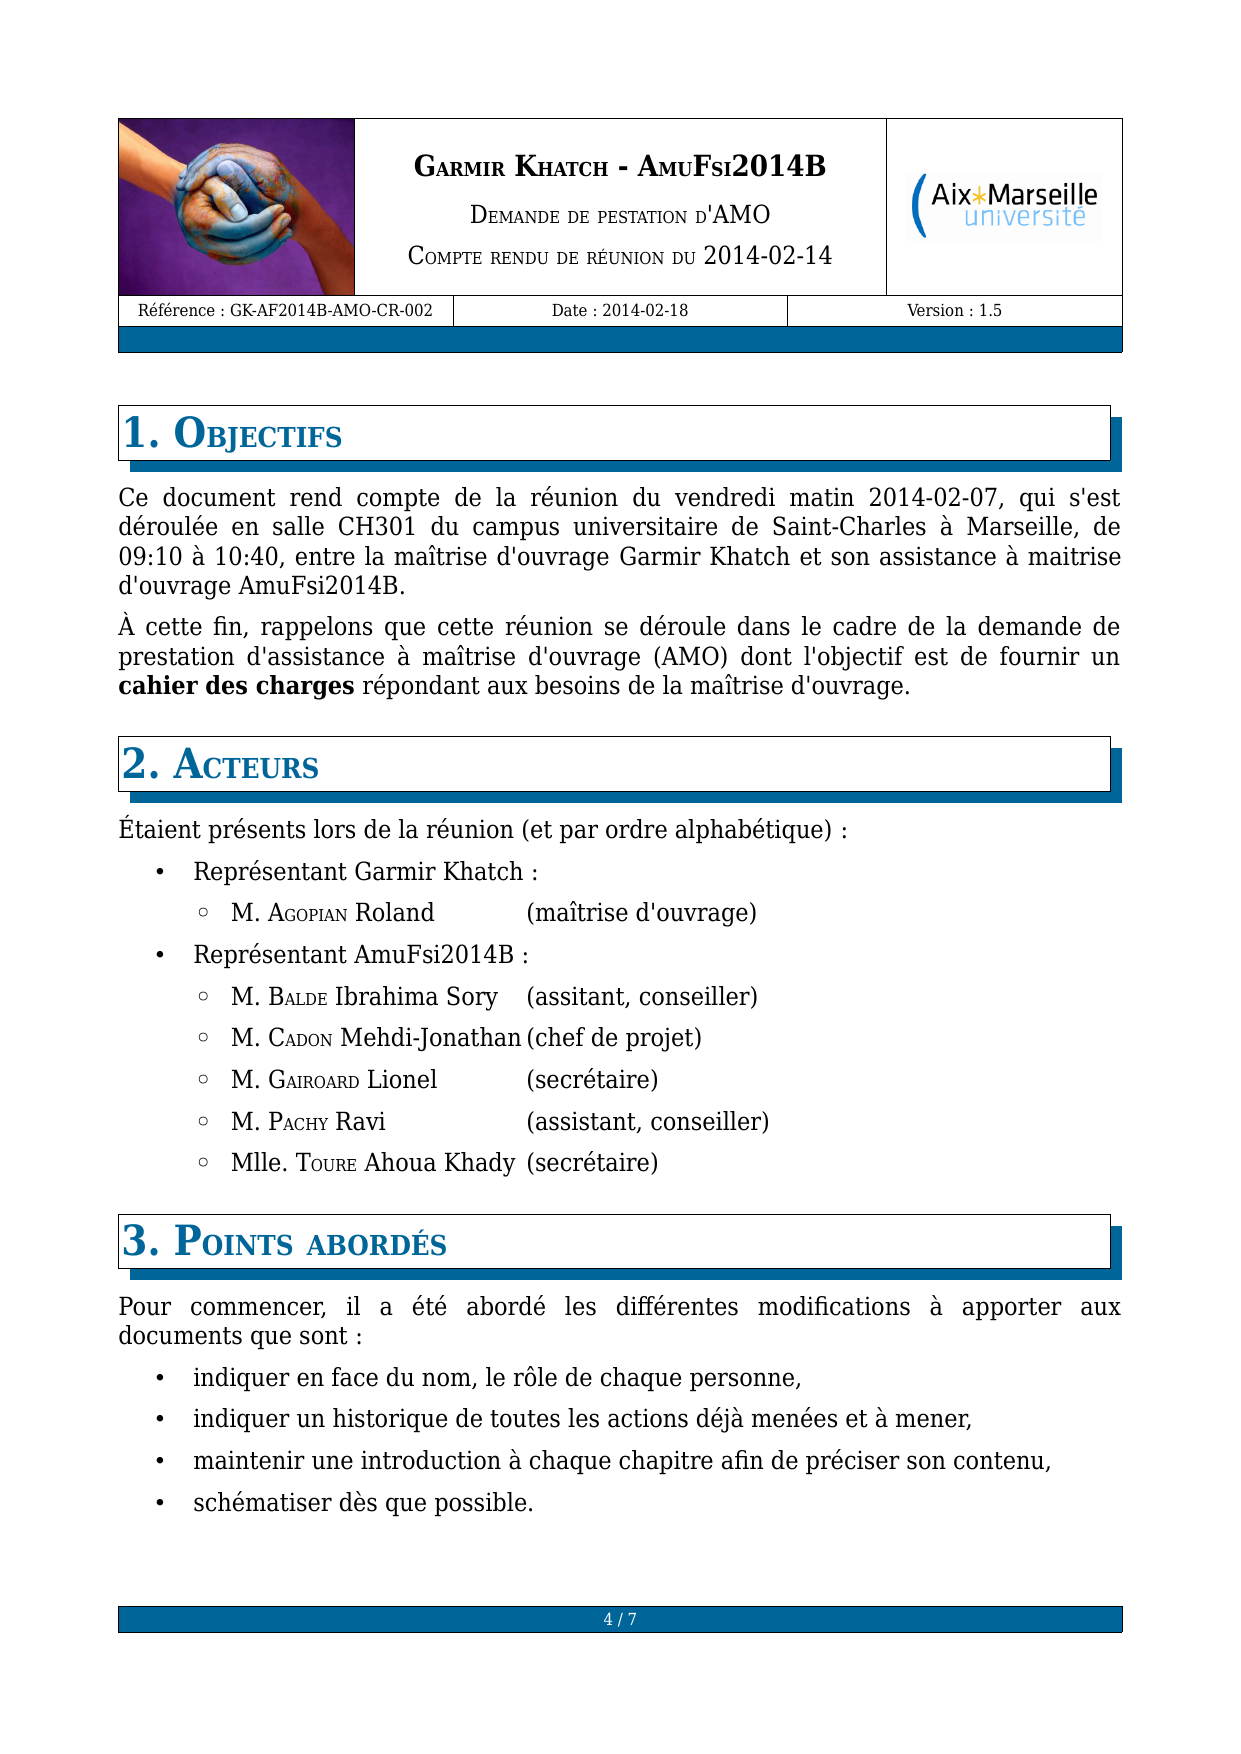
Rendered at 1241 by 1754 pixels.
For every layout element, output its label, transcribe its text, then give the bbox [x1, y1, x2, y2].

picture [119, 119, 354, 295]
list M. Balde Ibrahima Sory (assitant, conseiller) [193, 982, 1122, 1011]
list schématiser dès que possible. [156, 1488, 1122, 1517]
list Représentant AmuFsi2014B : [156, 940, 1122, 969]
subtitle Objectifs [119, 406, 1110, 460]
text Étaient présents lors de la réunion (et par ordre alphabétique) : [118, 815, 1122, 844]
list Mlle. Toure Ahoua Khady (secrétaire) [193, 1148, 1122, 1177]
list maintenir une introduction à chaque chapitre afin de préciser son contenu, [156, 1446, 1122, 1476]
list M. Cadon Mehdi-Jonathan (chef de projet) [193, 1023, 1122, 1052]
list M. Pachy Ravi (assistant, conseiller) [193, 1107, 1122, 1136]
text Pour commencer, il a été abordé les différentes modifications à apporter aux documents que sont : [118, 1292, 1122, 1351]
subtitle Points abordés [119, 1215, 1110, 1268]
text À cette fin, rappelons que cette réunion se déroule dans le cadre de la demande de prestation d'assistance à maîtrise d'ouvrage (AMO) dont l'objectif est de fournir un cahier des charges répondant aux besoins de la maîtrise d'ouvrage. [118, 613, 1122, 700]
picture [887, 126, 1122, 288]
list M. Agopian Roland (maîtrise d'ouvrage) [193, 898, 1122, 927]
list Représentant Garmir Khatch : [156, 857, 1122, 886]
subtitle Acteurs [119, 737, 1110, 791]
list indiquer un historique de toutes les actions déjà menées et à mener, [156, 1405, 1122, 1434]
list M. Gairoard Lionel (secrétaire) [193, 1065, 1122, 1094]
list indiquer en face du nom, le rôle de chaque personne, [156, 1363, 1122, 1392]
text Ce document rend compte de la réunion du vendredi matin 2014-02-07, qui s'est déroulée en salle CH301 du campus universitaire de Saint-Charles à Marseille, de 09:10 à 10:40, entre la maîtrise d'ouvrage Garmir Khatch et son assistance à maitrise d'ouvrage AmuFsi2014B. [118, 483, 1122, 600]
